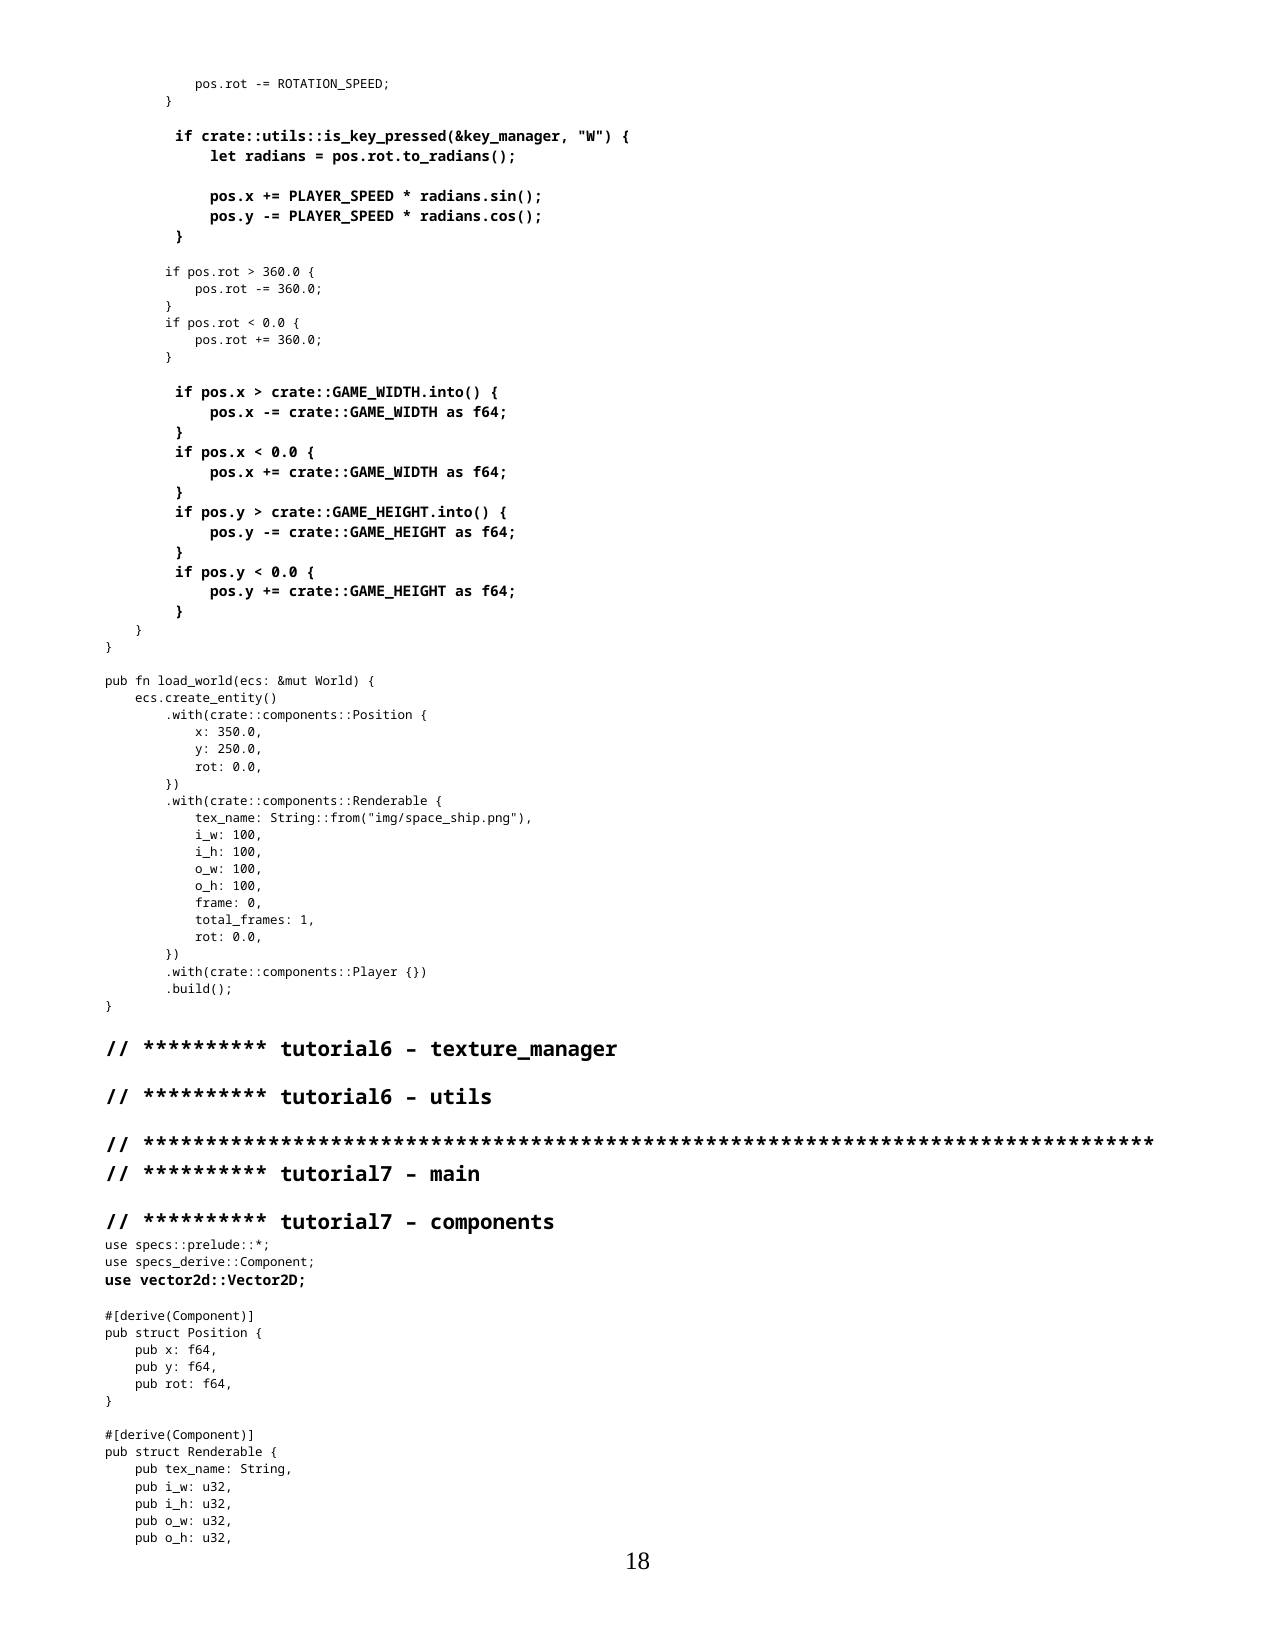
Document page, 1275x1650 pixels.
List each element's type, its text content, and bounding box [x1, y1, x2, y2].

text #[derive(Component)] [105, 1307, 1170, 1324]
text pos.rot += 360.0; [105, 331, 1170, 348]
text pub i_h: u32, [105, 1495, 1170, 1512]
text pos.y -= PLAYER_SPEED * radians.cos(); [105, 206, 1170, 226]
text pub struct Position { [105, 1324, 1170, 1341]
text rot: 0.0, [105, 758, 1170, 775]
text .with(crate::components::Renderable { [105, 792, 1170, 809]
text pos.x += PLAYER_SPEED * radians.sin(); [105, 186, 1170, 206]
text if pos.x < 0.0 { [105, 442, 1170, 462]
text pub rot: f64, [105, 1375, 1170, 1392]
text } [105, 638, 1170, 655]
text tex_name: String::from("img/space_ship.png"), [105, 809, 1170, 826]
text rot: 0.0, [105, 928, 1170, 946]
text // ********** tutorial6 – texture_manager [105, 1034, 1170, 1062]
text pub i_w: u32, [105, 1478, 1170, 1495]
text if pos.y > crate::GAME_HEIGHT.into() { [105, 502, 1170, 522]
text pub y: f64, [105, 1358, 1170, 1375]
text #[derive(Component)] [105, 1426, 1170, 1443]
text i_h: 100, [105, 843, 1170, 860]
text pos.x += crate::GAME_WIDTH as f64; [105, 462, 1170, 482]
text } [105, 422, 1170, 442]
text if crate::utils::is_key_pressed(&key_manager, "W") { [105, 126, 1170, 146]
text pub struct Renderable { [105, 1443, 1170, 1461]
text o_h: 100, [105, 877, 1170, 894]
text i_w: 100, [105, 826, 1170, 843]
text if pos.rot < 0.0 { [105, 314, 1170, 331]
text }) [105, 946, 1170, 963]
text if pos.rot > 360.0 { [105, 263, 1170, 280]
text use specs_derive::Component; [105, 1253, 1170, 1270]
text } [105, 541, 1170, 561]
text pos.x -= crate::GAME_WIDTH as f64; [105, 402, 1170, 422]
text } [105, 601, 1170, 621]
text } [105, 348, 1170, 365]
text // ********** tutorial7 – main [105, 1159, 1170, 1187]
text ecs.create_entity() [105, 689, 1170, 706]
text pub tex_name: String, [105, 1461, 1170, 1478]
text } [105, 997, 1170, 1014]
text use specs::prelude::*; [105, 1236, 1170, 1253]
text // ********** tutorial6 – utils [105, 1082, 1170, 1111]
text use vector2d::Vector2D; [105, 1270, 1170, 1290]
text .with(crate::components::Position { [105, 706, 1170, 723]
text // ********************************************************************************* [105, 1131, 1170, 1159]
text total_frames: 1, [105, 911, 1170, 928]
text if pos.x > crate::GAME_WIDTH.into() { [105, 382, 1170, 402]
text y: 250.0, [105, 741, 1170, 758]
text pos.rot -= ROTATION_SPEED; [105, 75, 1170, 92]
text }) [105, 775, 1170, 792]
text pos.y -= crate::GAME_HEIGHT as f64; [105, 522, 1170, 541]
text .with(crate::components::Player {}) [105, 963, 1170, 980]
text } [105, 1392, 1170, 1409]
text pub o_h: u32, [105, 1529, 1170, 1546]
text pub o_w: u32, [105, 1512, 1170, 1529]
text pub x: f64, [105, 1341, 1170, 1358]
text } [105, 297, 1170, 314]
text } [105, 226, 1170, 246]
text o_w: 100, [105, 860, 1170, 877]
text } [105, 92, 1170, 109]
text if pos.y < 0.0 { [105, 561, 1170, 581]
text pos.rot -= 360.0; [105, 280, 1170, 297]
text let radians = pos.rot.to_radians(); [105, 146, 1170, 166]
text x: 350.0, [105, 723, 1170, 741]
text // ********** tutorial7 – components [105, 1207, 1170, 1236]
text pub fn load_world(ecs: &mut World) { [105, 672, 1170, 689]
text } [105, 482, 1170, 502]
text } [105, 621, 1170, 638]
text frame: 0, [105, 894, 1170, 911]
text .build(); [105, 980, 1170, 997]
text pos.y += crate::GAME_HEIGHT as f64; [105, 581, 1170, 601]
